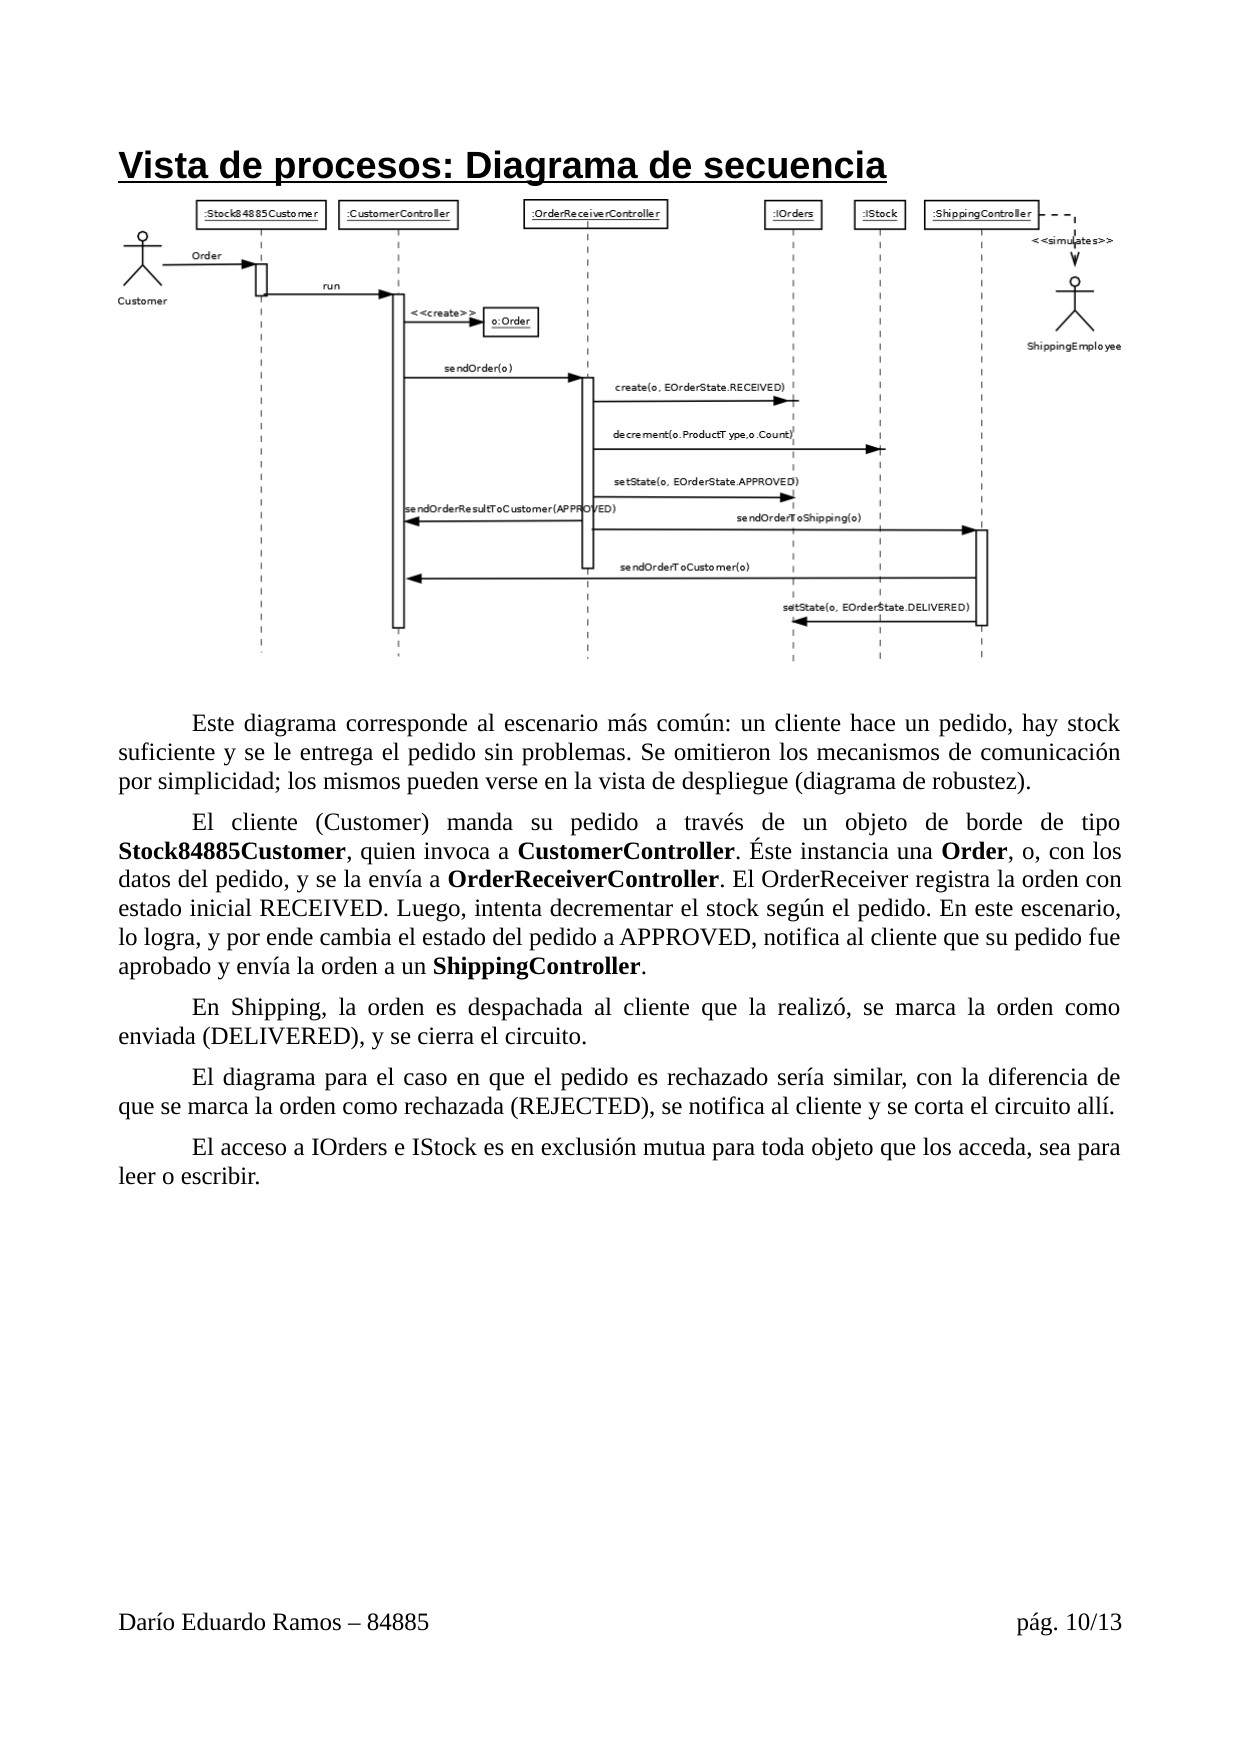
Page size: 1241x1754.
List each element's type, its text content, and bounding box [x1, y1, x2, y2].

subtitle Vista de procesos: Diagrama de secuencia [118, 143, 1122, 187]
picture [118, 199, 1123, 667]
text El acceso a IOrders e IStock es en exclusión mutua para toda objeto que los acceda, sea para leer o escribir. [118, 1132, 1122, 1189]
text El diagrama para el caso en que el pedido es rechazado sería similar, con la diferencia de que se marca la orden como rechazada (REJECTED), se notifica al cliente y se corta el circuito allí. [118, 1062, 1122, 1119]
text En Shipping, la orden es despachada al cliente que la realizó, se marca la orden como enviada (DELIVERED), y se cierra el circuito. [118, 992, 1122, 1049]
text Este diagrama corresponde al escenario más común: un cliente hace un pedido, hay stock suficiente y se le entrega el pedido sin problemas. Se omitieron los mecanismos de comunicación por simplicidad; los mismos pueden verse en la vista de despliegue (diagrama de robustez). [118, 708, 1122, 794]
text El cliente (Customer) manda su pedido a través de un objeto de borde de tipo Stock84885Customer, quien invoca a CustomerController. Éste instancia una Order, o, con los datos del pedido, y se la envía a OrderReceiverController. El OrderReceiver registra la orden con estado inicial RECEIVED. Luego, intenta decrementar el stock según el pedido. En este escenario, lo logra, y por ende cambia el estado del pedido a APPROVED, notifica al cliente que su pedido fue aprobado y envía la orden a un ShippingController. [118, 807, 1122, 979]
